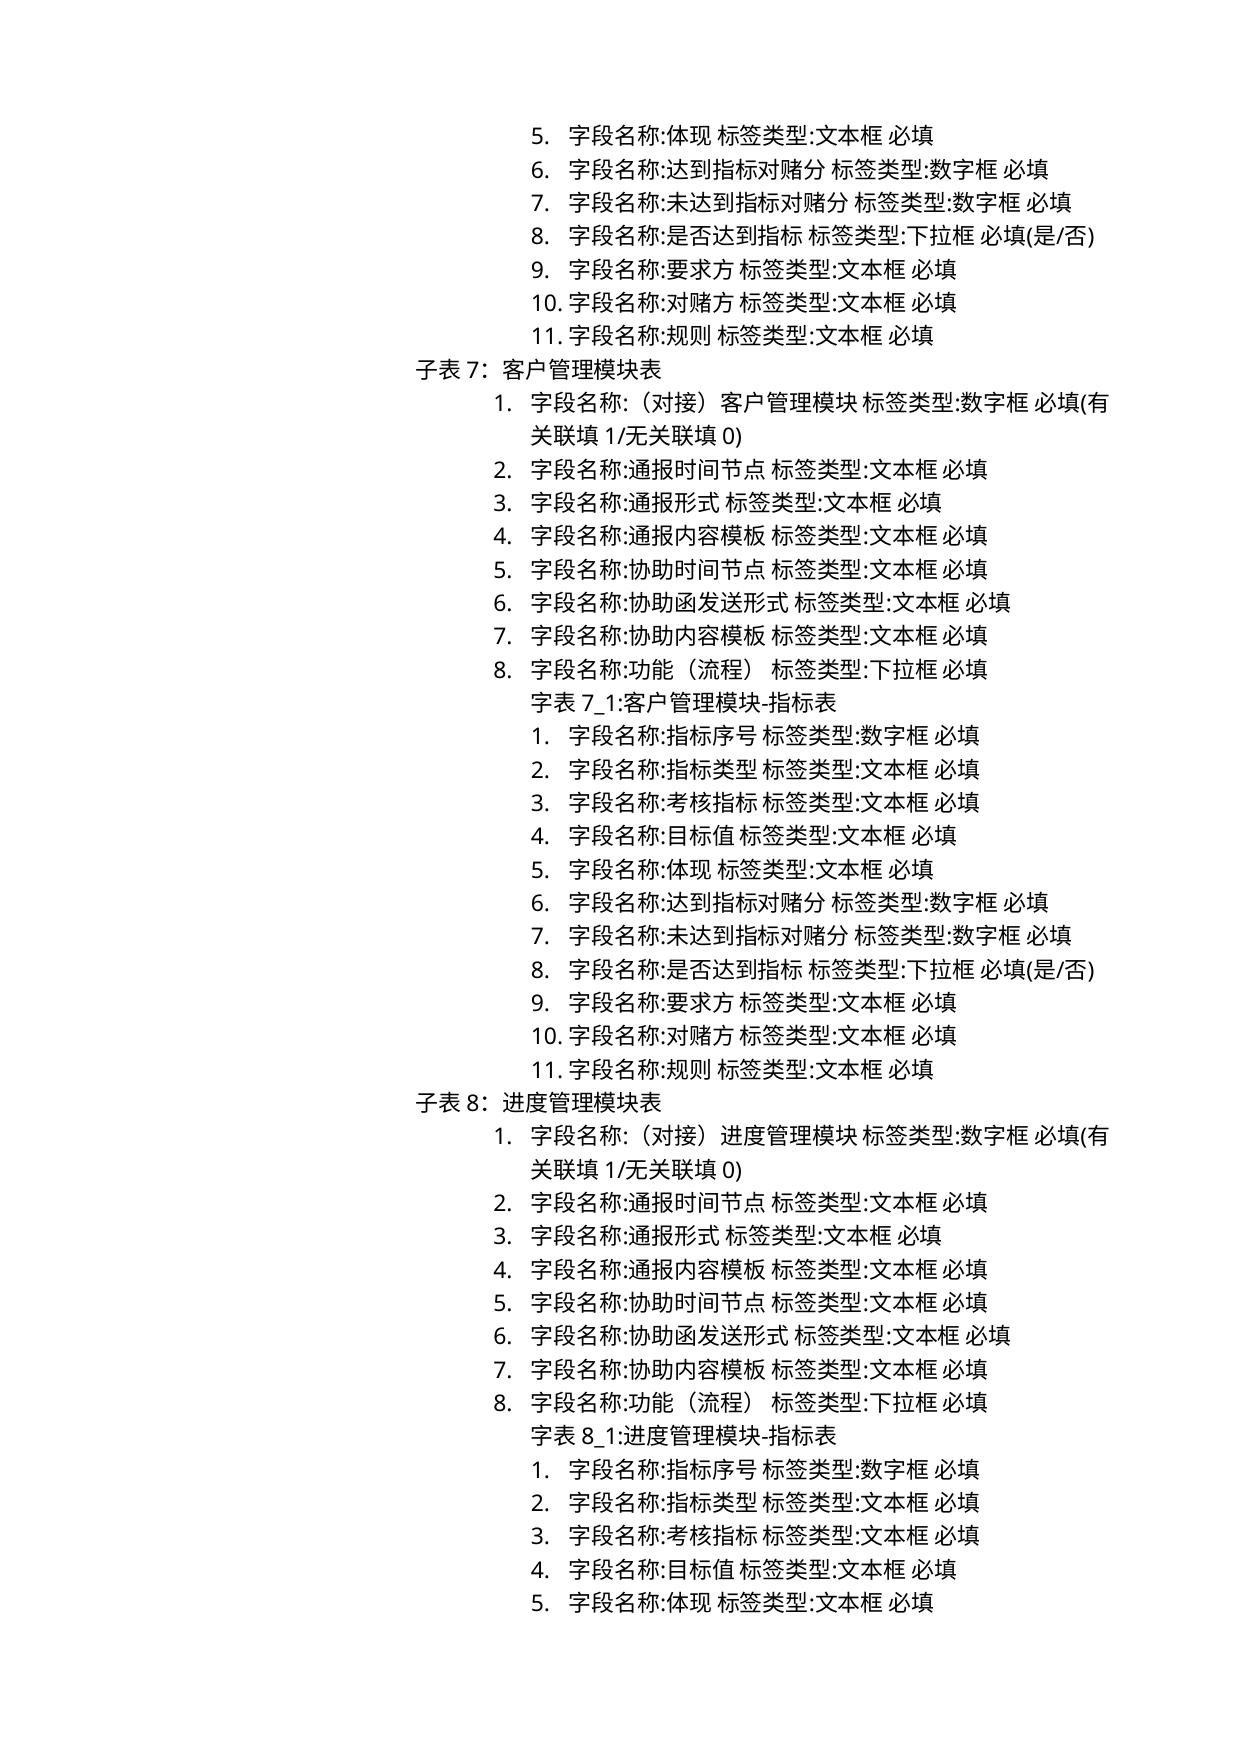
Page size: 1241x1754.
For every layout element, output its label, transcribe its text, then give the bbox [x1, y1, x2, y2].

list 字段名称:体现 标签类型:文本框 必填 [531, 118, 1122, 151]
list 字段名称:是否达到指标 标签类型:下拉框 必填(是/否) [531, 218, 1122, 251]
list 字段名称:通报内容模板 标签类型:文本框 必填 [493, 1251, 1122, 1285]
list 字段名称:规则 标签类型:文本框 必填 [531, 318, 1122, 351]
list 字段名称:通报形式 标签类型:文本框 必填 [493, 1218, 1122, 1251]
list 字段名称:通报时间节点 标签类型:文本框 必填 [493, 451, 1122, 485]
list 字段名称:通报时间节点 标签类型:文本框 必填 [493, 1185, 1122, 1218]
list 字段名称:协助函发送形式 标签类型:文本框 必填 [493, 585, 1122, 618]
list 字段名称:功能（流程） 标签类型:下拉框 必填 [493, 651, 1122, 685]
list 字段名称:要求方 标签类型:文本框 必填 [531, 251, 1122, 285]
list 字段名称:通报形式 标签类型:文本框 必填 [493, 485, 1122, 518]
list 字段名称:对赌方 标签类型:文本框 必填 [531, 1018, 1122, 1051]
list 字段名称:体现 标签类型:文本框 必填 [531, 1585, 1122, 1618]
list 字段名称:指标序号 标签类型:数字框 必填 [531, 1451, 1122, 1485]
list 字段名称:指标类型 标签类型:文本框 必填 [531, 751, 1122, 785]
list 字段名称:通报内容模板 标签类型:文本框 必填 [493, 518, 1122, 551]
list 字段名称:体现 标签类型:文本框 必填 [531, 851, 1122, 885]
list 字段名称:是否达到指标 标签类型:下拉框 必填(是/否) [531, 951, 1122, 985]
list 字段名称:（对接）进度管理模块 标签类型:数字框 必填(有关联填1/无关联填0) [493, 1118, 1122, 1185]
list 字段名称:达到指标对赌分 标签类型:数字框 必填 [531, 885, 1122, 918]
list 字段名称:达到指标对赌分 标签类型:数字框 必填 [531, 151, 1122, 185]
list 字段名称:协助内容模板 标签类型:文本框 必填 [493, 1351, 1122, 1385]
list 字段名称:要求方 标签类型:文本框 必填 [531, 985, 1122, 1018]
list 字段名称:未达到指标对赌分 标签类型:数字框 必填 [531, 185, 1122, 218]
list 字段名称:规则 标签类型:文本框 必填 [531, 1051, 1122, 1085]
text 子表7：客户管理模块表 [118, 351, 1122, 385]
list 字段名称:指标序号 标签类型:数字框 必填 [531, 718, 1122, 751]
list 字段名称:（对接）客户管理模块 标签类型:数字框 必填(有关联填1/无关联填0) [493, 385, 1122, 451]
list 字表8_1:进度管理模块-指标表 [493, 1418, 1122, 1451]
list 字表7_1:客户管理模块-指标表 [493, 685, 1122, 718]
list 字段名称:协助函发送形式 标签类型:文本框 必填 [493, 1318, 1122, 1351]
list 字段名称:指标类型 标签类型:文本框 必填 [531, 1485, 1122, 1518]
list 字段名称:对赌方 标签类型:文本框 必填 [531, 285, 1122, 318]
list 字段名称:目标值 标签类型:文本框 必填 [531, 1551, 1122, 1585]
list 字段名称:协助时间节点 标签类型:文本框 必填 [493, 551, 1122, 585]
list 字段名称:考核指标 标签类型:文本框 必填 [531, 785, 1122, 818]
list 字段名称:考核指标 标签类型:文本框 必填 [531, 1518, 1122, 1551]
list 字段名称:协助时间节点 标签类型:文本框 必填 [493, 1285, 1122, 1318]
list 字段名称:协助内容模板 标签类型:文本框 必填 [493, 618, 1122, 651]
list 字段名称:未达到指标对赌分 标签类型:数字框 必填 [531, 918, 1122, 951]
list 字段名称:目标值 标签类型:文本框 必填 [531, 818, 1122, 851]
list 字段名称:功能（流程） 标签类型:下拉框 必填 [493, 1385, 1122, 1418]
text 子表8：进度管理模块表 [118, 1085, 1122, 1118]
